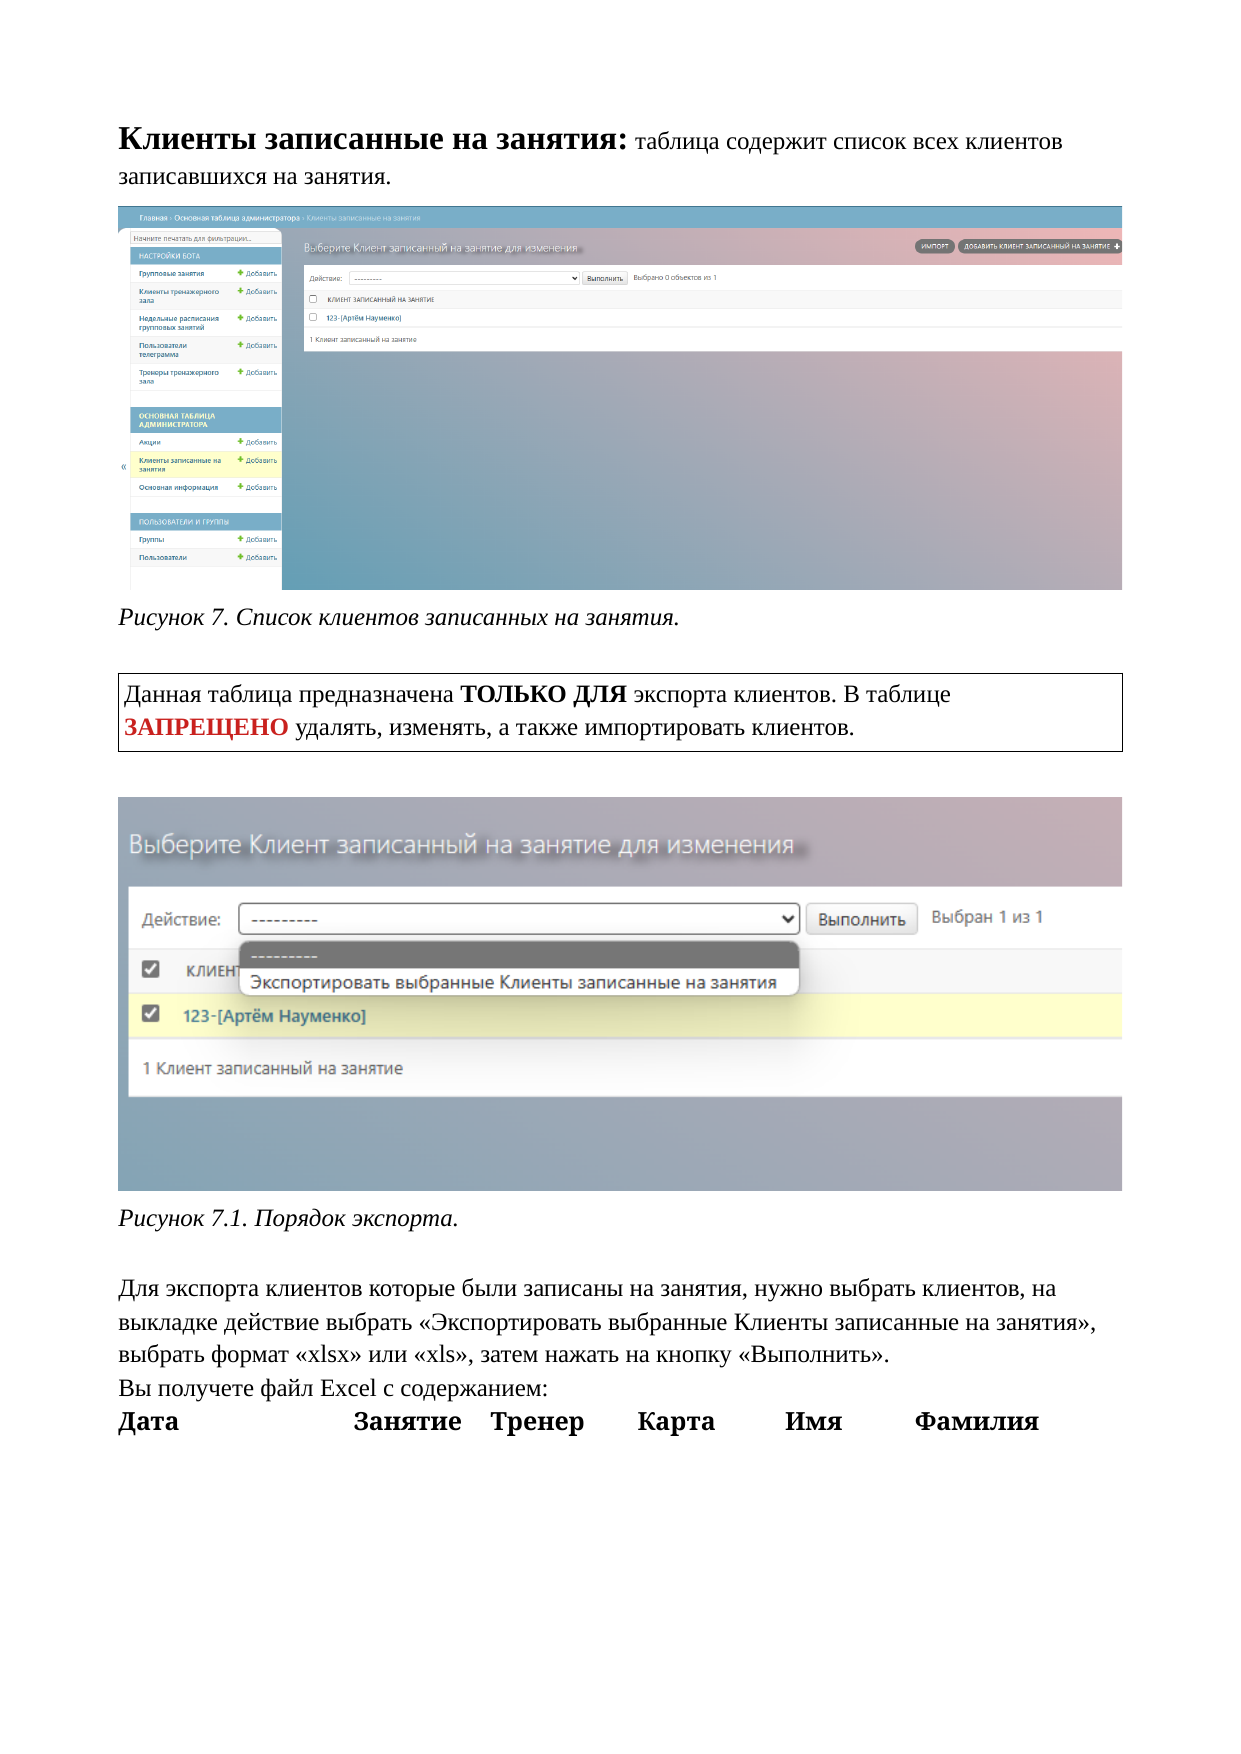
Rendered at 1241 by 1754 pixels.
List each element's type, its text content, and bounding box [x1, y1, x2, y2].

table_header Имя [782, 1406, 912, 1437]
table_header Карта [634, 1406, 782, 1437]
table_header Данная таблица предназначена ТОЛЬКО ДЛЯ экспорта клиентов. В таблице ЗАПРЕЩЕНО удалять, изменять, а также импортировать клиентов. [119, 674, 1122, 751]
picture [118, 206, 1123, 590]
text Вы получете файл Excel с содержанием: [118, 1373, 1122, 1401]
text выбрать формат «xlsx» или «xls», затем нажать на кнопку «Выполнить». [118, 1339, 1122, 1368]
text Рисунок 7. Список клиентов записанных на занятия. [118, 590, 1122, 631]
table_header Занятие [350, 1406, 487, 1437]
text [118, 785, 1122, 797]
text Для экспорта клиентов которые были записаны на занятия, нужно выбрать клиентов, на выкладке действие выбрать «Экспортировать выбранные Клиенты записанные на занятия», [118, 1232, 1122, 1335]
picture [118, 797, 1123, 1191]
table_header Фамилия [912, 1406, 1125, 1437]
text Рисунок 7.1. Порядок экспорта. [118, 1191, 1122, 1232]
table_header Тренер [487, 1406, 634, 1437]
text Клиенты записанные на занятия: таблица содержит список всех клиентов записавшихся на занятия. [118, 118, 1122, 189]
table_header Дата [115, 1406, 350, 1437]
